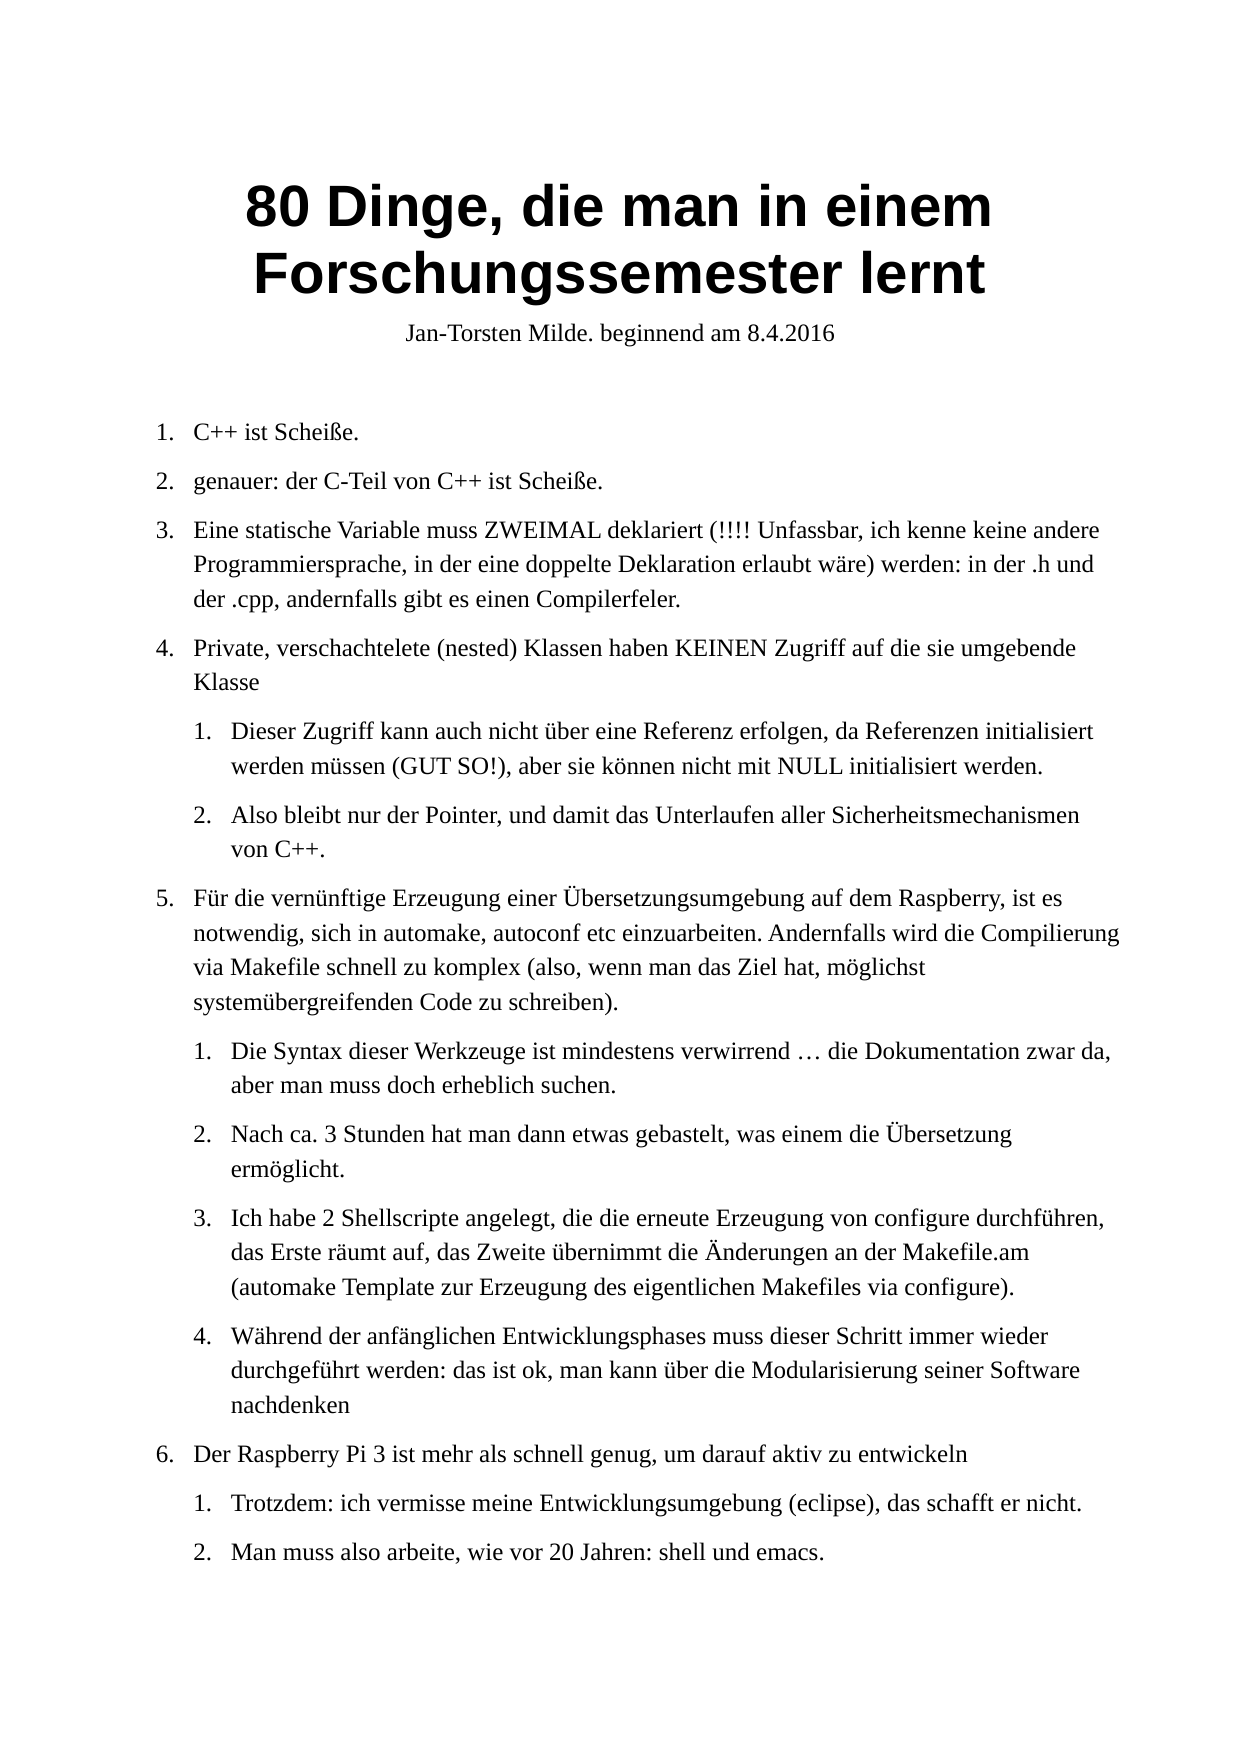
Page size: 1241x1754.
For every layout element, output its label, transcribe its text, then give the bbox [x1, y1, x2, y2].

list Man muss also arbeite, wie vor 20 Jahren: shell und emacs. [193, 1537, 1122, 1566]
list Während der anfänglichen Entwicklungsphases muss dieser Schritt immer wieder durchgeführt werden: das ist ok, man kann über die Modularisierung seiner Software nachdenken [193, 1321, 1122, 1419]
list Für die vernünftige Erzeugung einer Übersetzungsumgebung auf dem Raspberry, ist es notwendig, sich in automake, autoconf etc einzuarbeiten. Andernfalls wird die Compilierung via Makefile schnell zu komplex (also, wenn man das Ziel hat, möglichst systemübergreifenden Code zu schreiben). [156, 883, 1122, 1016]
list Dieser Zugriff kann auch nicht über eine Referenz erfolgen, da Referenzen initialisiert werden müssen (GUT SO!), aber sie können nicht mit NULL initialisiert werden. [193, 716, 1122, 779]
list Trotzdem: ich vermisse meine Entwicklungsumgebung (eclipse), das schafft er nicht. [193, 1488, 1122, 1517]
list C++ ist Scheiße. [156, 417, 1122, 445]
list Nach ca. 3 Stunden hat man dann etwas gebastelt, was einem die Übersetzung ermöglicht. [193, 1119, 1122, 1183]
list Eine statische Variable muss ZWEIMAL deklariert (!!!! Unfassbar, ich kenne keine andere Programmiersprache, in der eine doppelte Deklaration erlaubt wäre) werden: in der .h und der .cpp, andernfalls gibt es einen Compilerfeler. [156, 515, 1122, 612]
list Private, verschachtelete (nested) Klassen haben KEINEN Zugriff auf die sie umgebende Klasse [156, 633, 1122, 696]
list Der Raspberry Pi 3 ist mehr als schnell genug, um darauf aktiv zu entwickeln [156, 1439, 1122, 1468]
list genauer: der C-Teil von C++ ist Scheiße. [156, 466, 1122, 494]
title 80 Dinge, die man in einem Forschungssemester lernt [118, 172, 1122, 306]
list Also bleibt nur der Pointer, und damit das Unterlaufen aller Sicherheitsmechanismen von C++. [193, 800, 1122, 863]
list Ich habe 2 Shellscripte angelegt, die die erneute Erzeugung von configure durchführen, das Erste räumt auf, das Zweite übernimmt die Änderungen an der Makefile.am (automake Template zur Erzeugung des eigentlichen Makefiles via configure). [193, 1203, 1122, 1301]
list Die Syntax dieser Werkzeuge ist mindestens verwirrend … die Dokumentation zwar da, aber man muss doch erheblich suchen. [193, 1036, 1122, 1099]
text Jan-Torsten Milde. beginnend am 8.4.2016 [118, 318, 1122, 347]
